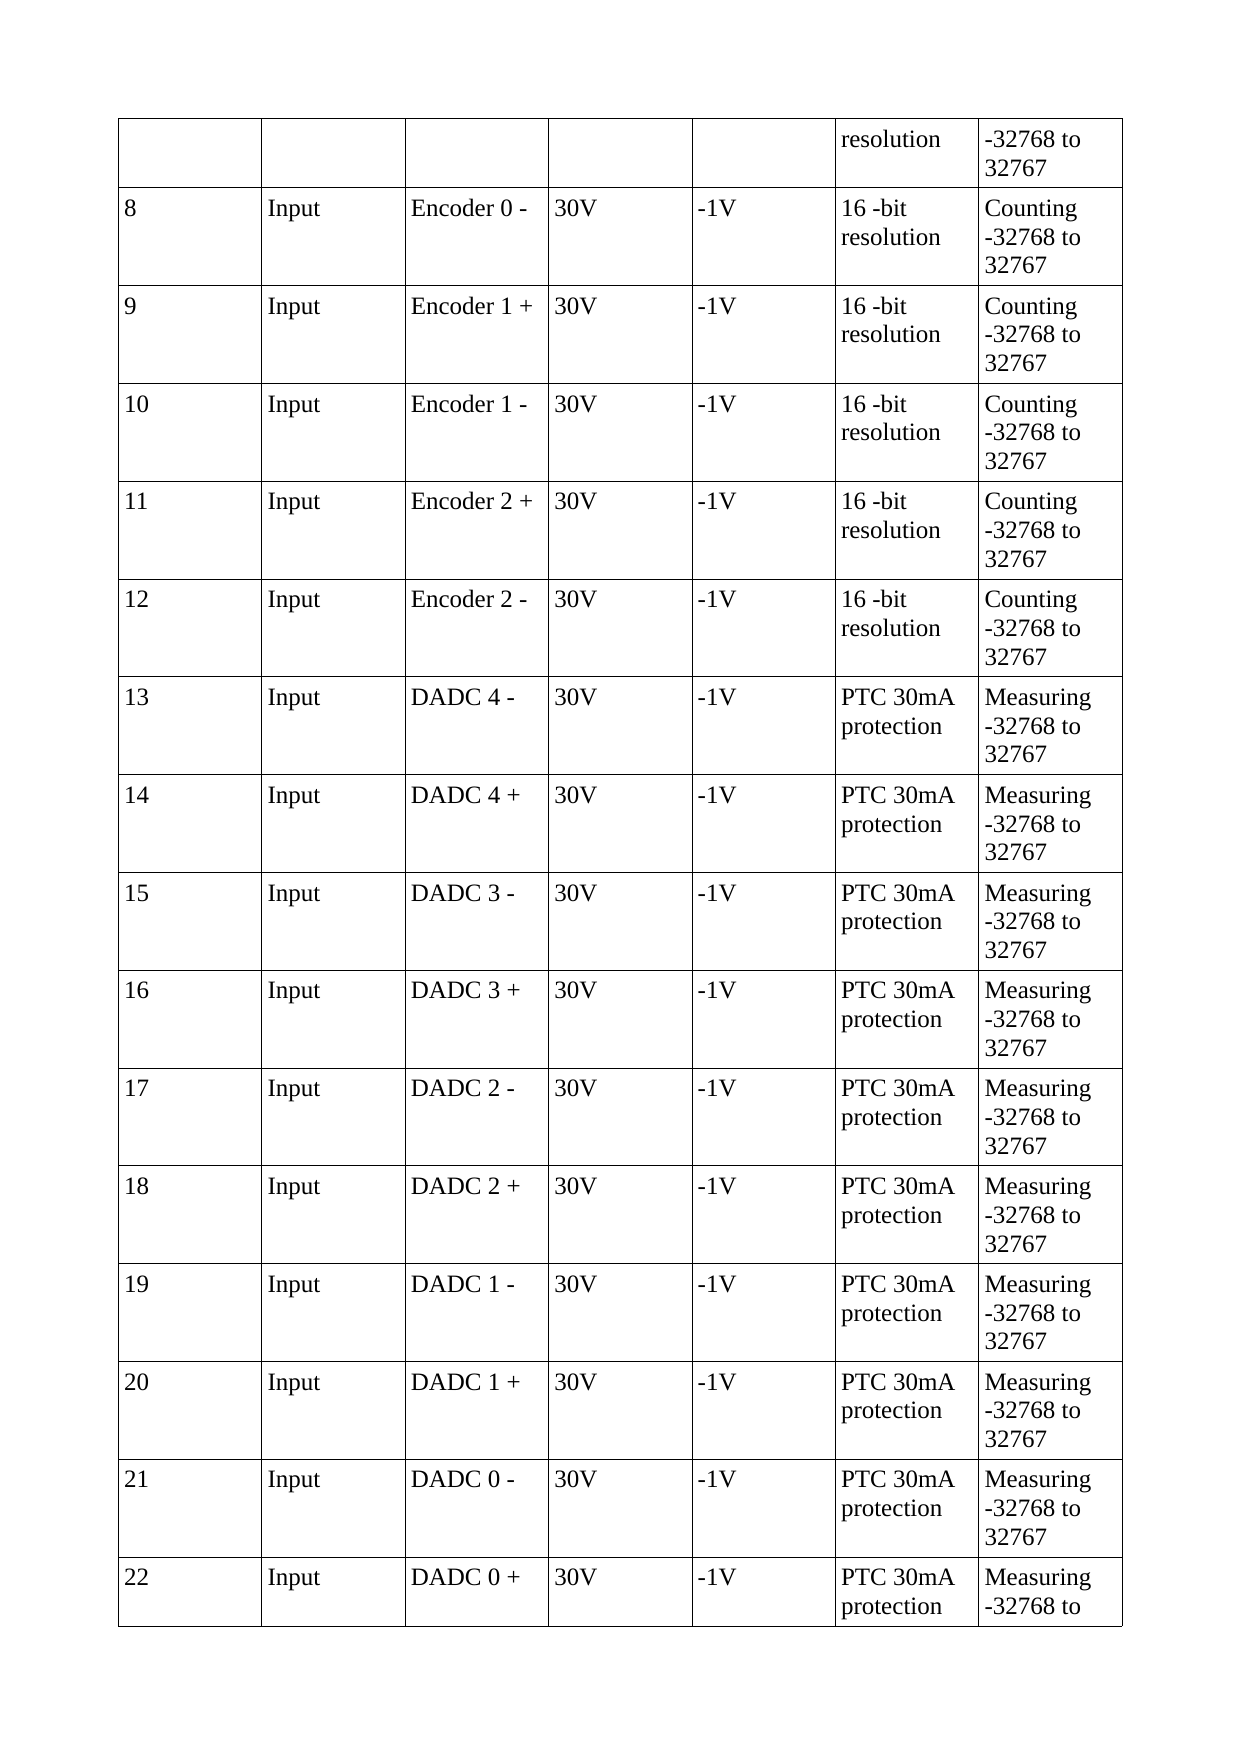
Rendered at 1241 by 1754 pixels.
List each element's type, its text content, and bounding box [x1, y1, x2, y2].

table_cell Measuring -32768 to 32767 [979, 1460, 1122, 1557]
table_cell -1V [693, 677, 835, 774]
table_cell -32768 to 32767 [979, 119, 1122, 187]
table_cell PTC 30mA protection [836, 1069, 978, 1165]
table_cell 16 -bit resolution [836, 482, 978, 578]
table_cell 30V [549, 1166, 692, 1263]
table_cell Input [262, 1166, 405, 1263]
table_cell [119, 119, 261, 187]
table_cell PTC 30mA protection [836, 1264, 978, 1361]
table_cell Counting -32768 to 32767 [979, 286, 1122, 383]
table_cell DADC 3 - [406, 873, 548, 970]
table_cell DADC 1 + [406, 1362, 548, 1459]
table_cell -1V [693, 971, 835, 1067]
table_cell 30V [549, 580, 692, 676]
table_cell Encoder 2 + [406, 482, 548, 578]
table_cell 16 [119, 971, 261, 1067]
table_cell 13 [119, 677, 261, 774]
table_cell Input [262, 1558, 405, 1626]
table_cell 15 [119, 873, 261, 970]
table_cell resolution [836, 119, 978, 187]
table_cell Input [262, 1460, 405, 1557]
table_cell Counting -32768 to 32767 [979, 482, 1122, 578]
table_cell 30V [549, 1558, 692, 1626]
table_cell Input [262, 1069, 405, 1165]
table_cell Measuring -32768 to 32767 [979, 873, 1122, 970]
table_cell Measuring -32768 to 32767 [979, 1264, 1122, 1361]
table_cell 30V [549, 677, 692, 774]
table_cell Encoder 0 - [406, 188, 548, 285]
table_cell 30V [549, 286, 692, 383]
table_cell Measuring -32768 to 32767 [979, 1362, 1122, 1459]
table_cell Counting -32768 to 32767 [979, 384, 1122, 481]
table_cell Input [262, 775, 405, 872]
table_cell [406, 119, 548, 187]
table_cell -1V [693, 1069, 835, 1165]
table_cell Measuring -32768 to [979, 1558, 1122, 1626]
table_cell PTC 30mA protection [836, 1362, 978, 1459]
table_cell 16 -bit resolution [836, 384, 978, 481]
table_cell 12 [119, 580, 261, 676]
table_cell -1V [693, 482, 835, 578]
table_cell Input [262, 873, 405, 970]
table_cell Input [262, 286, 405, 383]
table_cell 30V [549, 971, 692, 1067]
table_cell 8 [119, 188, 261, 285]
table_cell 30V [549, 873, 692, 970]
table_cell PTC 30mA protection [836, 1558, 978, 1626]
table_cell Input [262, 1362, 405, 1459]
table_cell 16 -bit resolution [836, 286, 978, 383]
table_cell Encoder 2 - [406, 580, 548, 676]
table_cell 19 [119, 1264, 261, 1361]
table_cell Input [262, 384, 405, 481]
table_cell 18 [119, 1166, 261, 1263]
table_cell Counting -32768 to 32767 [979, 188, 1122, 285]
table_cell DADC 2 + [406, 1166, 548, 1263]
table_cell DADC 0 - [406, 1460, 548, 1557]
table_cell -1V [693, 1460, 835, 1557]
table_cell DADC 4 + [406, 775, 548, 872]
table_cell -1V [693, 286, 835, 383]
table_cell 14 [119, 775, 261, 872]
table_cell PTC 30mA protection [836, 873, 978, 970]
table_cell DADC 3 + [406, 971, 548, 1067]
table_cell Measuring -32768 to 32767 [979, 677, 1122, 774]
table_cell Input [262, 677, 405, 774]
table_cell 30V [549, 1264, 692, 1361]
table_cell Input [262, 188, 405, 285]
table_cell 30V [549, 1069, 692, 1165]
table_cell DADC 2 - [406, 1069, 548, 1165]
table_cell Measuring -32768 to 32767 [979, 971, 1122, 1067]
table_cell [693, 119, 835, 187]
table_cell 30V [549, 482, 692, 578]
table_cell -1V [693, 1362, 835, 1459]
table_cell 30V [549, 1460, 692, 1557]
table_cell PTC 30mA protection [836, 971, 978, 1067]
table_cell Input [262, 482, 405, 578]
table_cell 30V [549, 775, 692, 872]
table_cell Encoder 1 - [406, 384, 548, 481]
table_cell Input [262, 1264, 405, 1361]
table_cell Measuring -32768 to 32767 [979, 1166, 1122, 1263]
table_cell -1V [693, 1264, 835, 1361]
table_cell -1V [693, 1166, 835, 1263]
table_cell DADC 4 - [406, 677, 548, 774]
table_cell 9 [119, 286, 261, 383]
table_cell -1V [693, 580, 835, 676]
table_cell -1V [693, 188, 835, 285]
table_cell PTC 30mA protection [836, 1166, 978, 1263]
table_cell [549, 119, 692, 187]
table_cell 17 [119, 1069, 261, 1165]
table_cell 16 -bit resolution [836, 188, 978, 285]
table_cell Counting -32768 to 32767 [979, 580, 1122, 676]
table_cell 30V [549, 188, 692, 285]
table_cell Measuring -32768 to 32767 [979, 1069, 1122, 1165]
table_cell 30V [549, 384, 692, 481]
table_cell -1V [693, 873, 835, 970]
table_cell PTC 30mA protection [836, 677, 978, 774]
table_cell 30V [549, 1362, 692, 1459]
table_cell PTC 30mA protection [836, 1460, 978, 1557]
table_cell -1V [693, 775, 835, 872]
table_cell Measuring -32768 to 32767 [979, 775, 1122, 872]
table_cell Input [262, 971, 405, 1067]
table_cell DADC 0 + [406, 1558, 548, 1626]
table_cell DADC 1 - [406, 1264, 548, 1361]
table_cell Input [262, 580, 405, 676]
table_cell [262, 119, 405, 187]
table_cell Encoder 1 + [406, 286, 548, 383]
table_cell 20 [119, 1362, 261, 1459]
table_cell 16 -bit resolution [836, 580, 978, 676]
table_cell -1V [693, 384, 835, 481]
table_cell 10 [119, 384, 261, 481]
table_cell 22 [119, 1558, 261, 1626]
table_cell PTC 30mA protection [836, 775, 978, 872]
table_cell 11 [119, 482, 261, 578]
table_cell 21 [119, 1460, 261, 1557]
table_cell -1V [693, 1558, 835, 1626]
